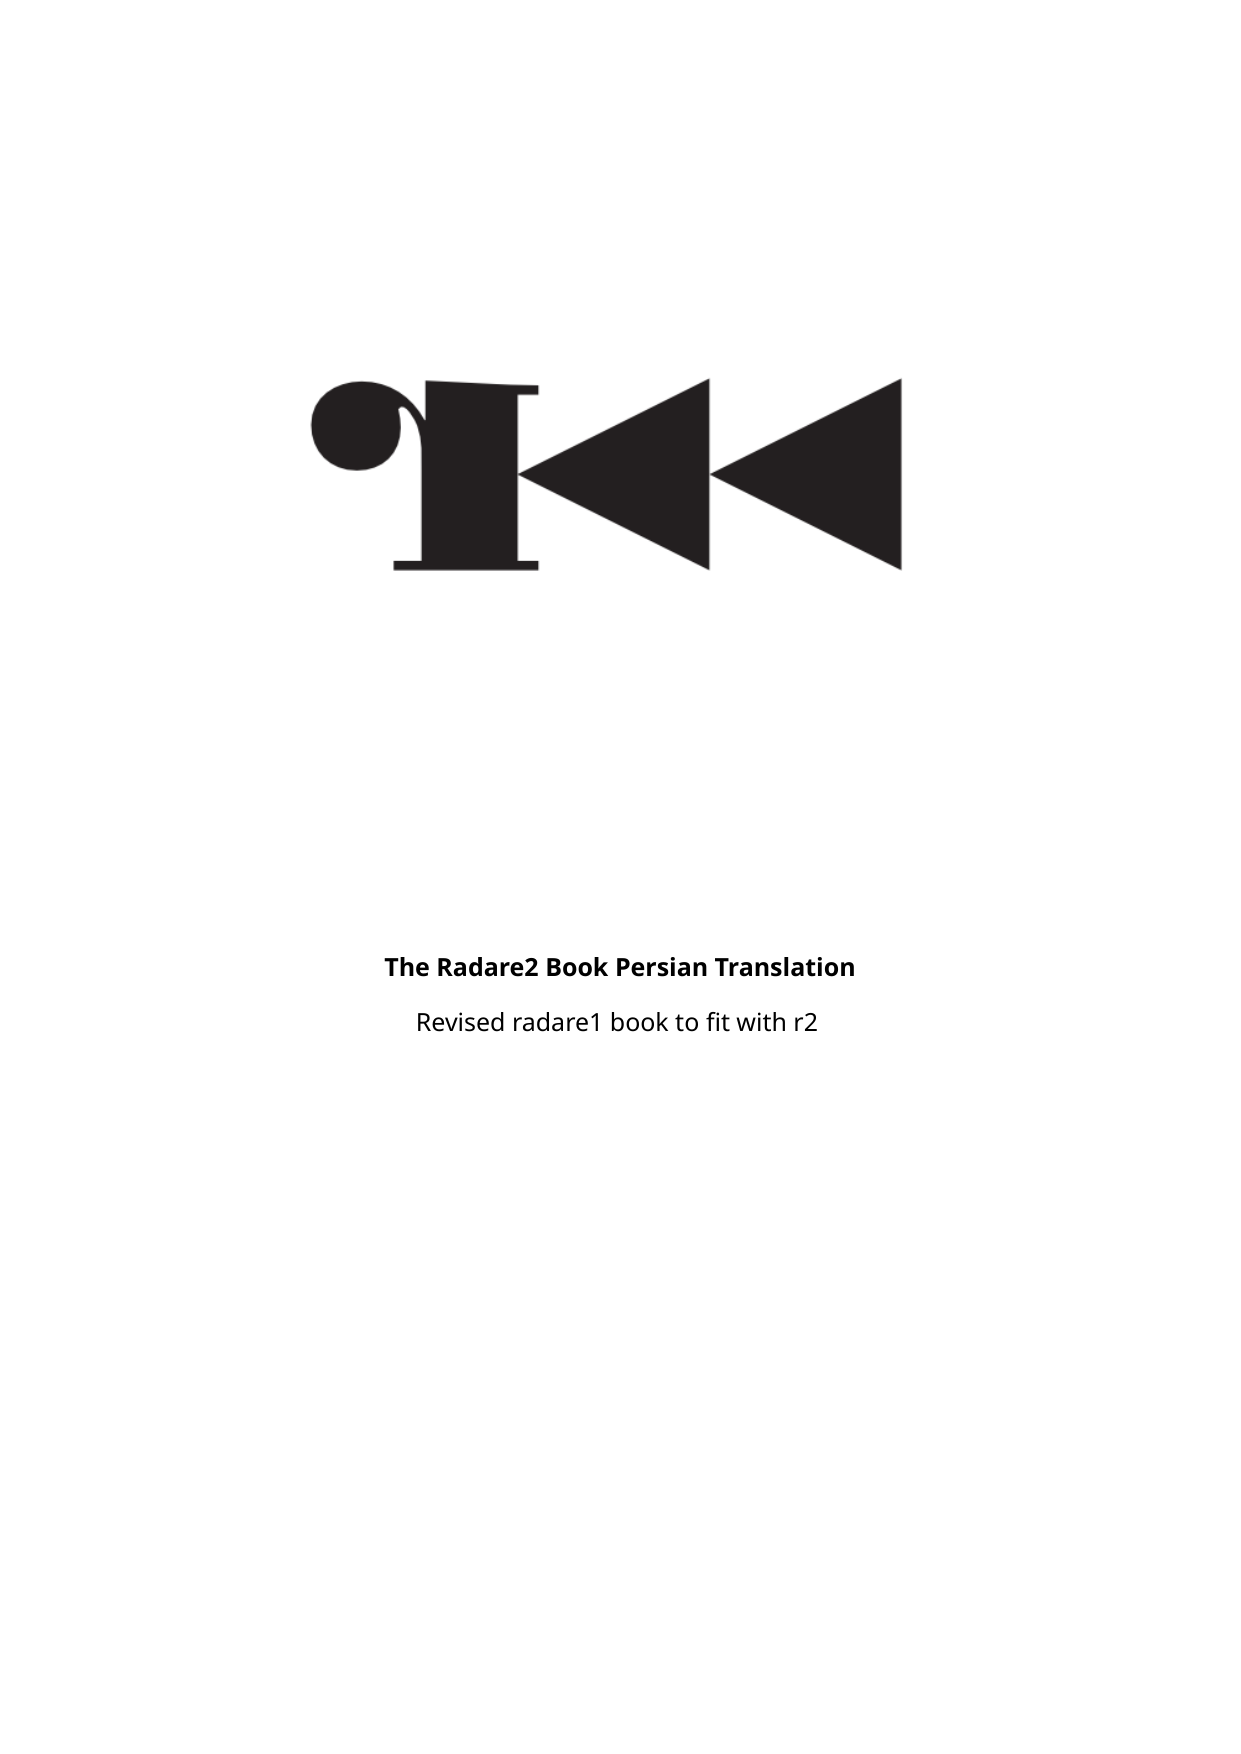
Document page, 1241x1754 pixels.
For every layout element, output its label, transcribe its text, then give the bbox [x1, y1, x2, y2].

text The Radare2 Book Persian Translation [118, 949, 1122, 983]
text Revised radare1 book to fit with r2 [118, 1005, 1122, 1039]
picture [255, 132, 985, 812]
